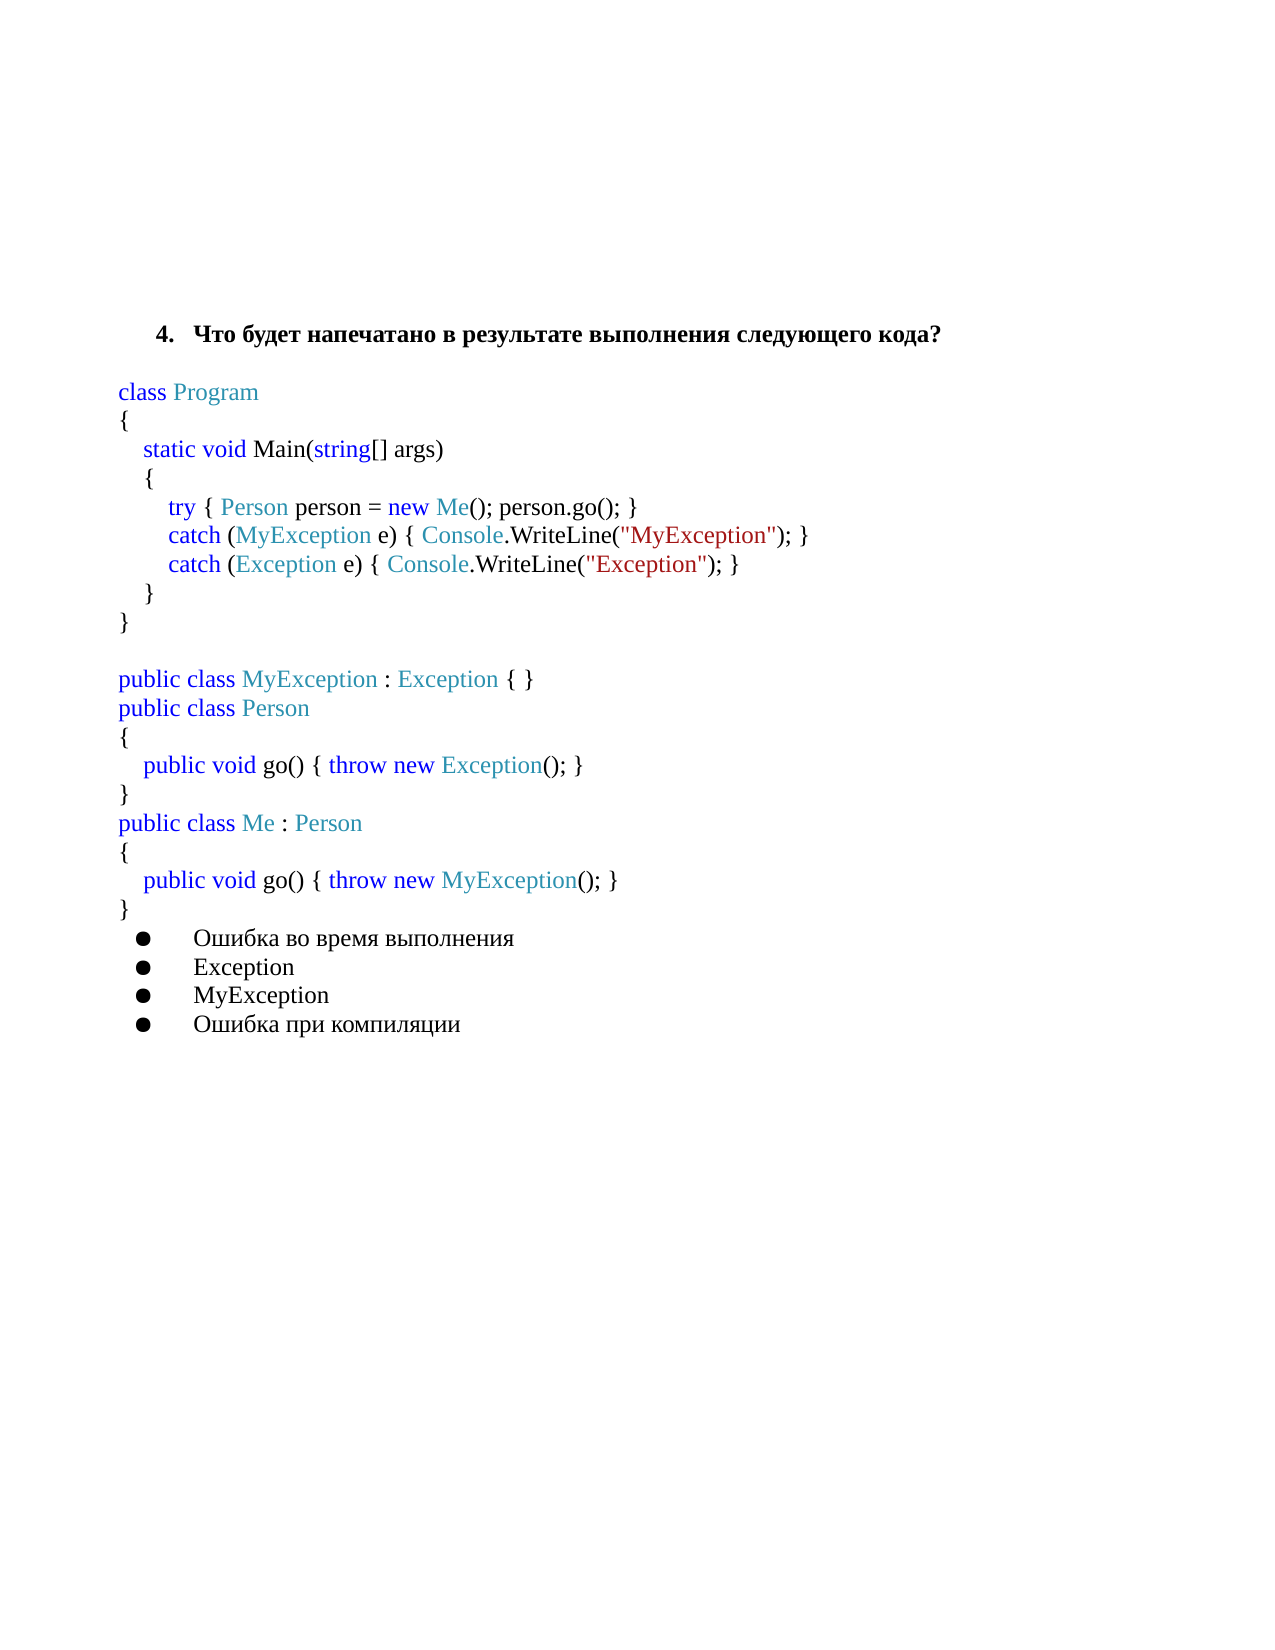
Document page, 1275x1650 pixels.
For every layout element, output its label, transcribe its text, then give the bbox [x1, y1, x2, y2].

text catch (Exception e) { Console.WriteLine("Exception"); } [118, 549, 1157, 578]
text } [118, 578, 1157, 607]
text public class MyException : Exception { } [118, 664, 1157, 693]
text { [118, 837, 1157, 866]
text } [118, 894, 1157, 923]
text public class Person [118, 693, 1157, 722]
list Exception [133, 952, 1157, 981]
text public void go() { throw new MyException(); } [118, 866, 1157, 894]
text class Program [118, 377, 1157, 406]
text static void Main(string[] args) [118, 434, 1157, 463]
text public class Me : Person [118, 808, 1157, 837]
list MyException [133, 981, 1157, 1009]
text public void go() { throw new Exception(); } [118, 751, 1157, 779]
list Что будет напечатано в результате выполнения следующего кода? [156, 319, 1157, 348]
text { [118, 722, 1157, 751]
text catch (MyException e) { Console.WriteLine("MyException"); } [118, 521, 1157, 549]
list Ошибка при компиляции [133, 1009, 1157, 1038]
text { [118, 463, 1157, 492]
list Ошибка во время выполнения [133, 923, 1157, 952]
text } [118, 607, 1157, 636]
text try { Person person = new Me(); person.go(); } [118, 492, 1157, 521]
text } [118, 779, 1157, 808]
text { [118, 406, 1157, 434]
